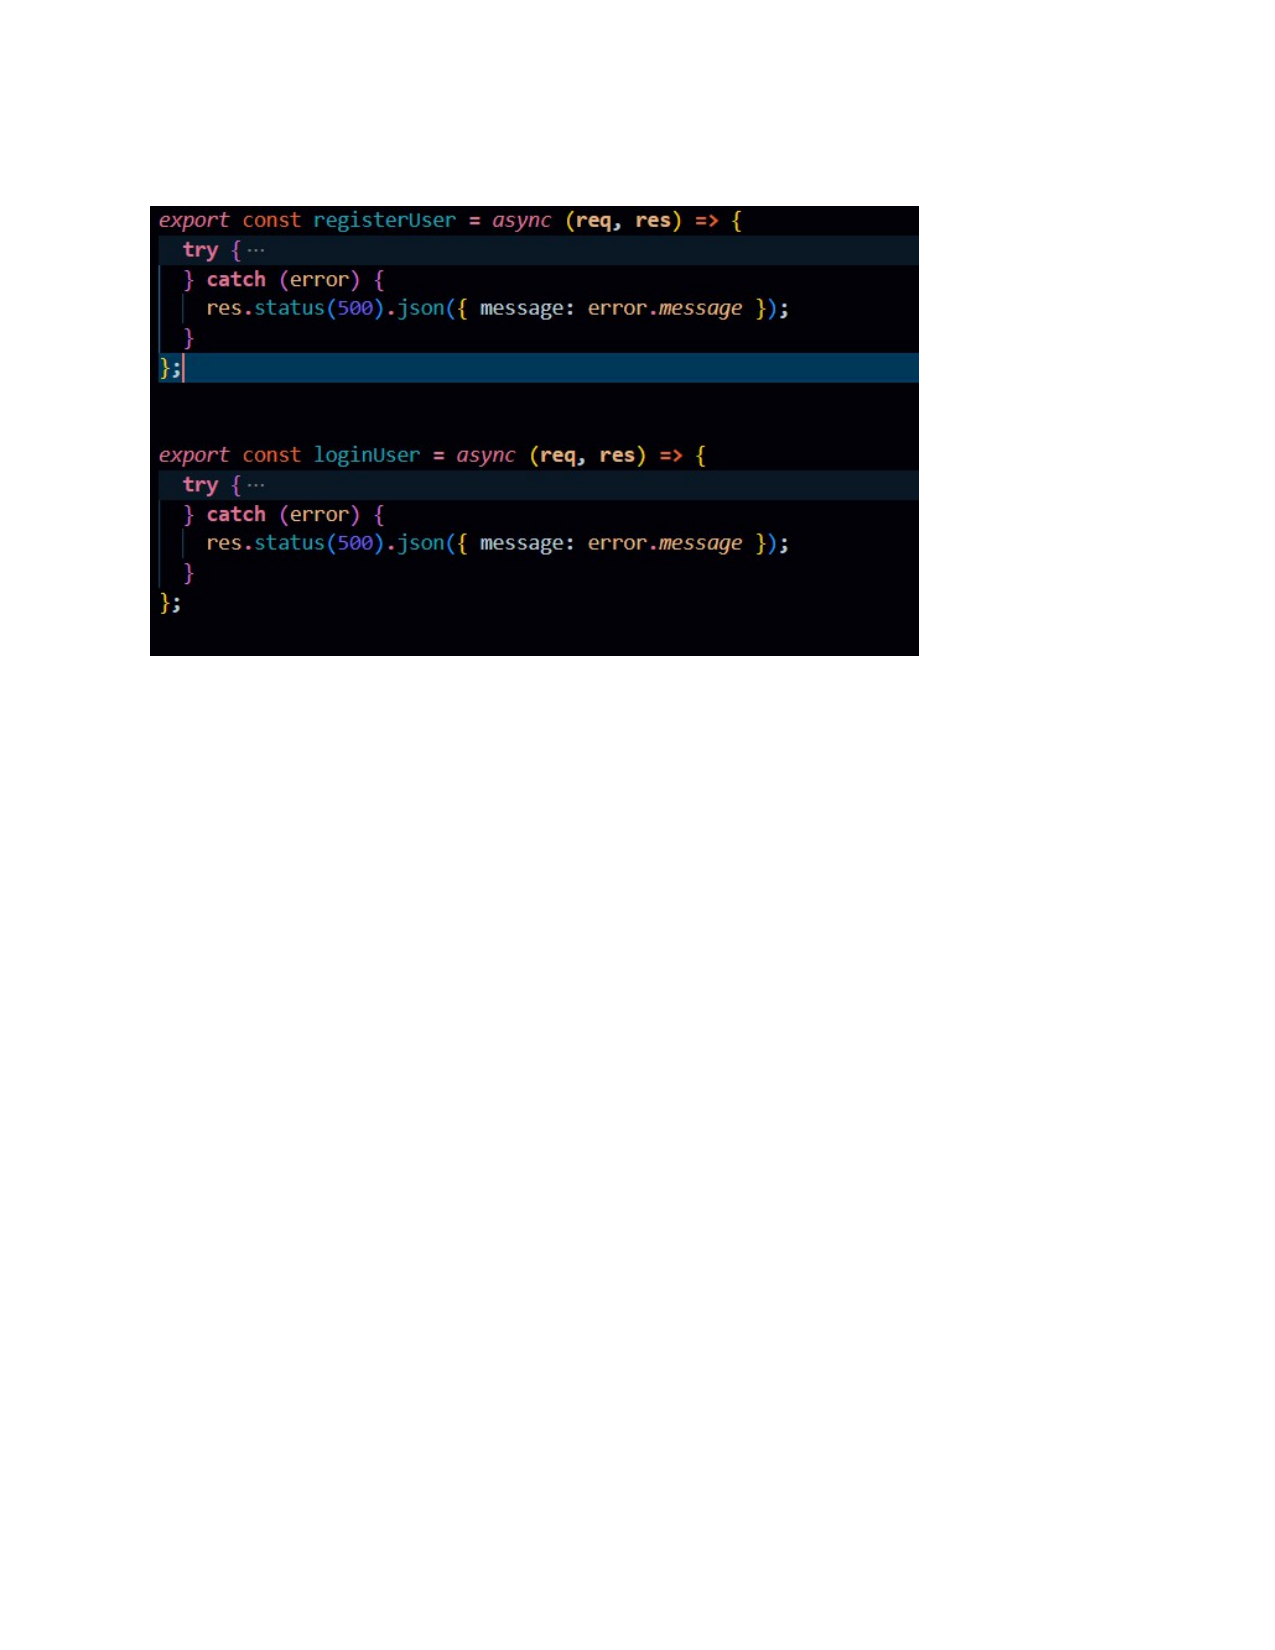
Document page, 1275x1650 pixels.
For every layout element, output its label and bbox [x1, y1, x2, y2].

picture [150, 206, 919, 656]
